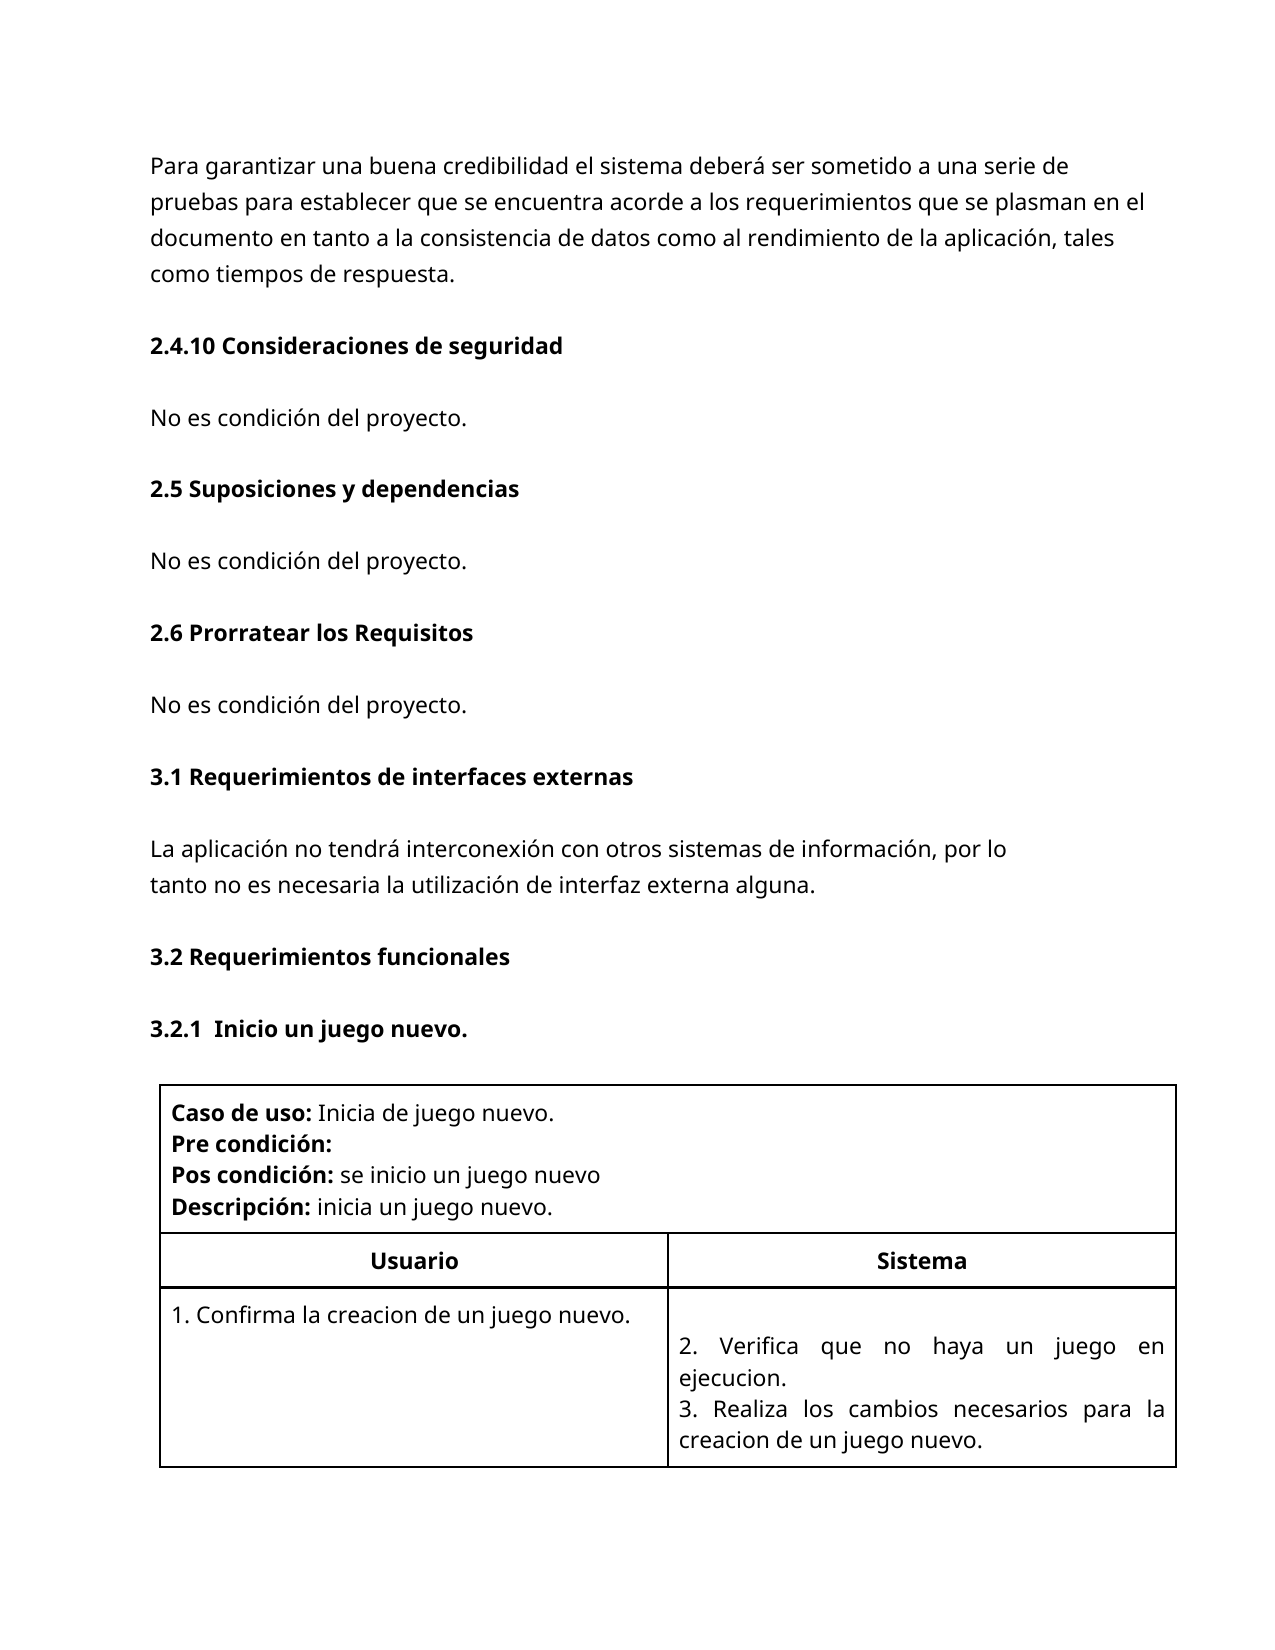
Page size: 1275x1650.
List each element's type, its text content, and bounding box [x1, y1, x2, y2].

table_header Caso de uso: Inicia de juego nuevo. Pre condición: Pos condición: se inicio un juego nuevo Descripción: inicia un juego nuevo. [161, 1086, 1175, 1232]
text La aplicación no tendrá interconexión con otros sistemas de información, por lo [150, 833, 1166, 864]
text 2.6 Prorratear los Requisitos [150, 617, 1166, 648]
text 3.1 Requerimientos de interfaces externas [150, 761, 1166, 792]
text No es condición del proyecto. [150, 545, 1166, 577]
table_cell Usuario [161, 1234, 667, 1286]
text pruebas para establecer que se encuentra acorde a los requerimientos que se plasman en el documento en tanto a la consistencia de datos como al rendimiento de la aplicación, tales como tiempos de respuesta. [150, 186, 1166, 289]
text 3.2.1 Inicio un juego nuevo. [150, 1012, 1166, 1044]
text tanto no es necesaria la utilización de interfaz externa alguna. [150, 869, 1166, 900]
table_cell 2. Verifica que no haya un juego en ejecucion. 3. Realiza los cambios necesarios para la creacion de un juego nuevo. [669, 1289, 1175, 1466]
table_cell Sistema [669, 1234, 1175, 1286]
text 2.5 Suposiciones y dependencias [150, 473, 1166, 505]
table_cell 1. Confirma la creacion de un juego nuevo. [161, 1289, 667, 1466]
text No es condición del proyecto. [150, 689, 1166, 720]
text 2.4.10 Consideraciones de seguridad [150, 330, 1166, 361]
text 3.2 Requerimientos funcionales [150, 941, 1166, 972]
text No es condición del proyecto. [150, 402, 1166, 433]
text Para garantizar una buena credibilidad el sistema deberá ser sometido a una serie de [150, 150, 1166, 181]
